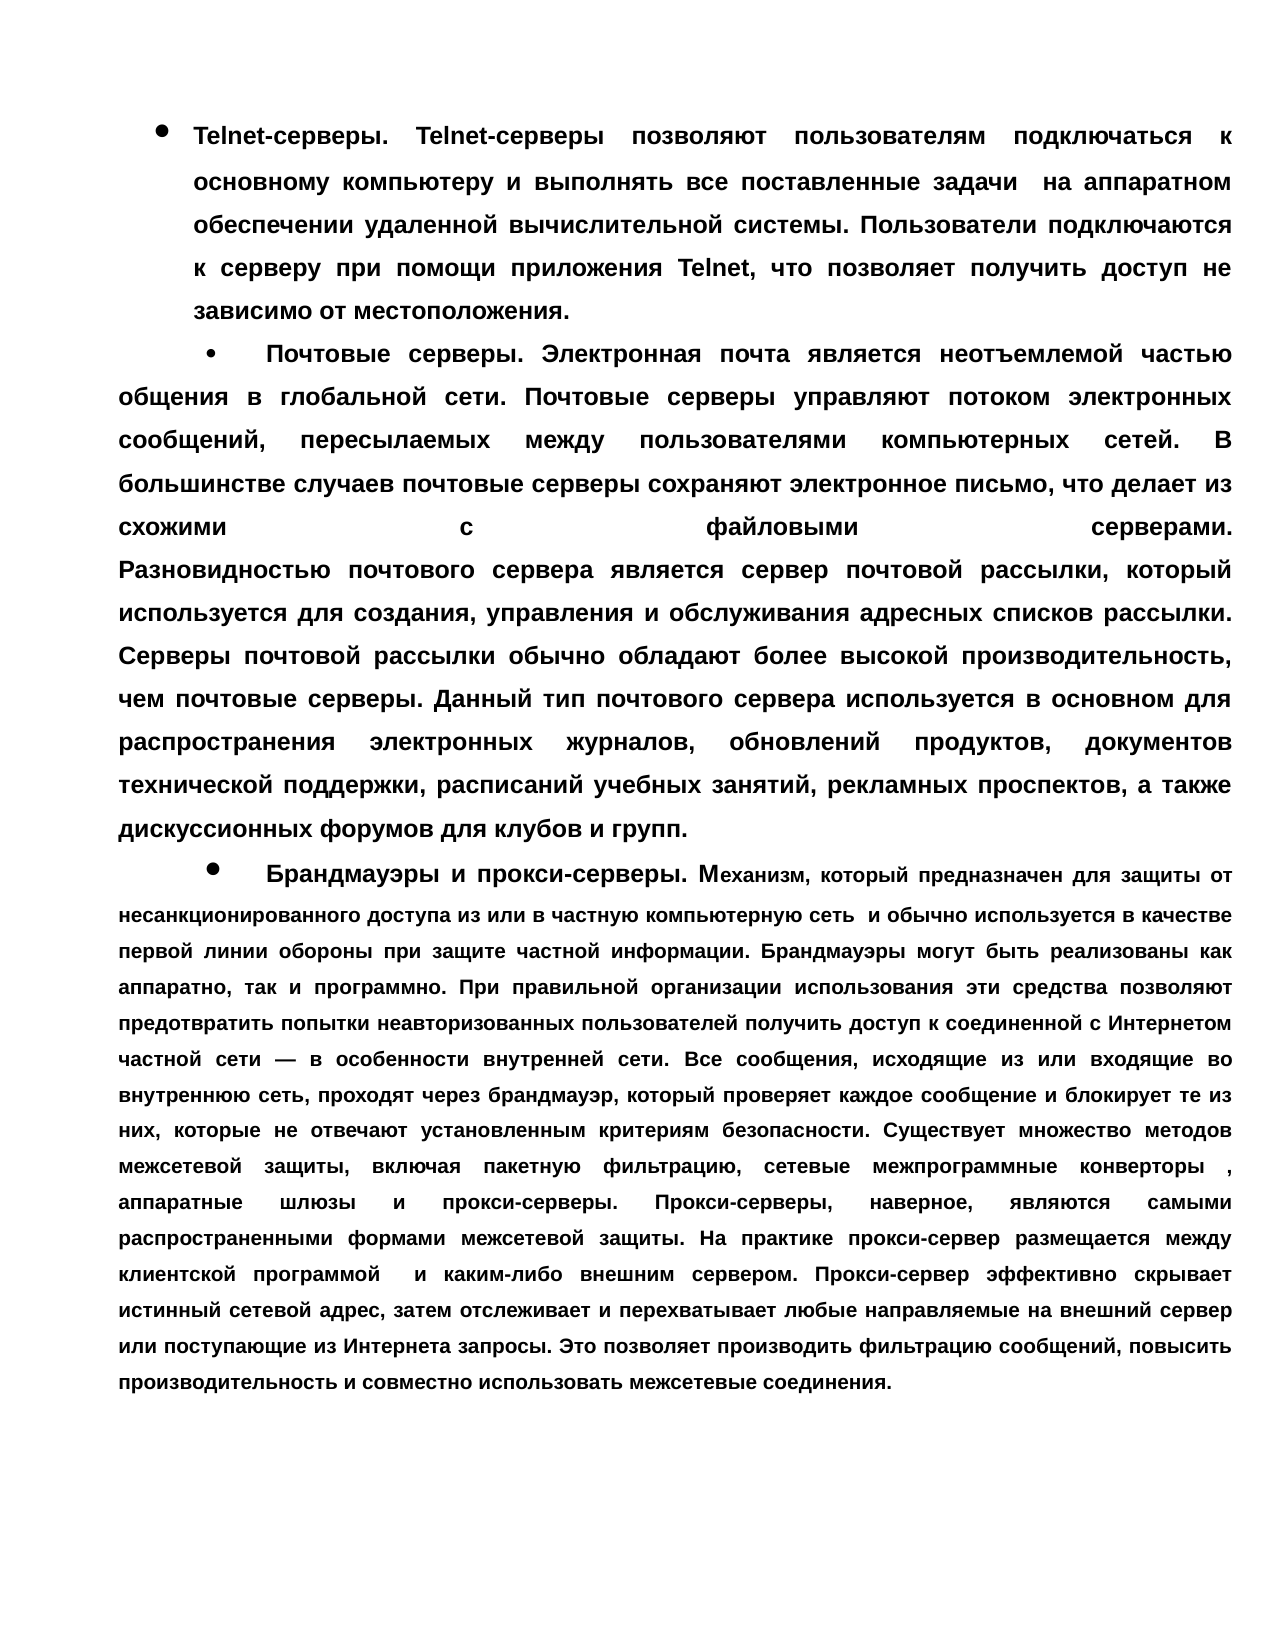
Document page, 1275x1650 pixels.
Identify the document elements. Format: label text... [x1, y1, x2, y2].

subtitle Почтовые серверы. Электронная почта является неотъемлемой частью общения в глобальной сети. Почтовые серверы управляют потоком электронных сообщений, пересылаемых между пользователями компьютерных сетей. В большинстве случаев почтовые серверы сохраняют электронное письмо, что делает из схожими с файловыми серверами. Разновидностью почтового сервера является сервер почтовой рассылки, который используется для создания, управления и обслуживания адресных списков рассылки. Серверы почтовой рассылки обычно обладают более высокой производительность, чем почтовые серверы. Данный тип почтового сервера используется в основном для распространения электронных журналов, обновлений продуктов, документов технической поддержки, расписаний учебных занятий, рекламных проспектов, а также дискуссионных форумов для клубов и групп. [118, 339, 1233, 842]
subtitle Брандмауэры и прокси-серверы. Механизм, который предназначен для защиты от несанкционированного доступа из или в частную компьютерную сеть и обычно используется в качестве первой линии обороны при защите частной информации. Брандмауэры могут быть реализованы как аппаратно, так и программно. При правильной организации использования эти средства позволяют предотвратить попытки неавторизованных пользователей получить доступ к соединенной с Интернетом частной сети — в особенности внутренней сети. Все сообщения, исходящие из или входящие во внутреннюю сеть, проходят через брандмауэр, который проверяет каждое сообщение и блокирует те из них, которые не отвечают установленным критериям безопасности. Существует множество методов межсетевой защиты, включая пакетную фильтрацию, сетевые межпрограммные конверторы , аппаратные шлюзы и прокси-серверы. Прокси-серверы, наверное, являются самыми распространенными формами межсетевой защиты. На практике прокси-сервер размещается между клиентской программой и каким-либо внешним сервером. Прокси-сервер эффективно скрывает истинный сетевой адрес, затем отслеживает и перехватывает любые направляемые на внешний сервер или поступающие из Интернета запросы. Это позволяет производить фильтрацию сообщений, повысить производительность и совместно использовать межсетевые соединения. [118, 857, 1233, 1394]
subtitle Telnet-серверы. Telnet-серверы позволяют пользователям подключаться к основному компьютеру и выполнять все поставленные задачи на аппаратном обеспечении удаленной вычислительной системы. Пользователи подключаются к серверу при помощи приложения Telnet, что позволяет получить доступ не зависимо от местоположения. [156, 118, 1233, 325]
